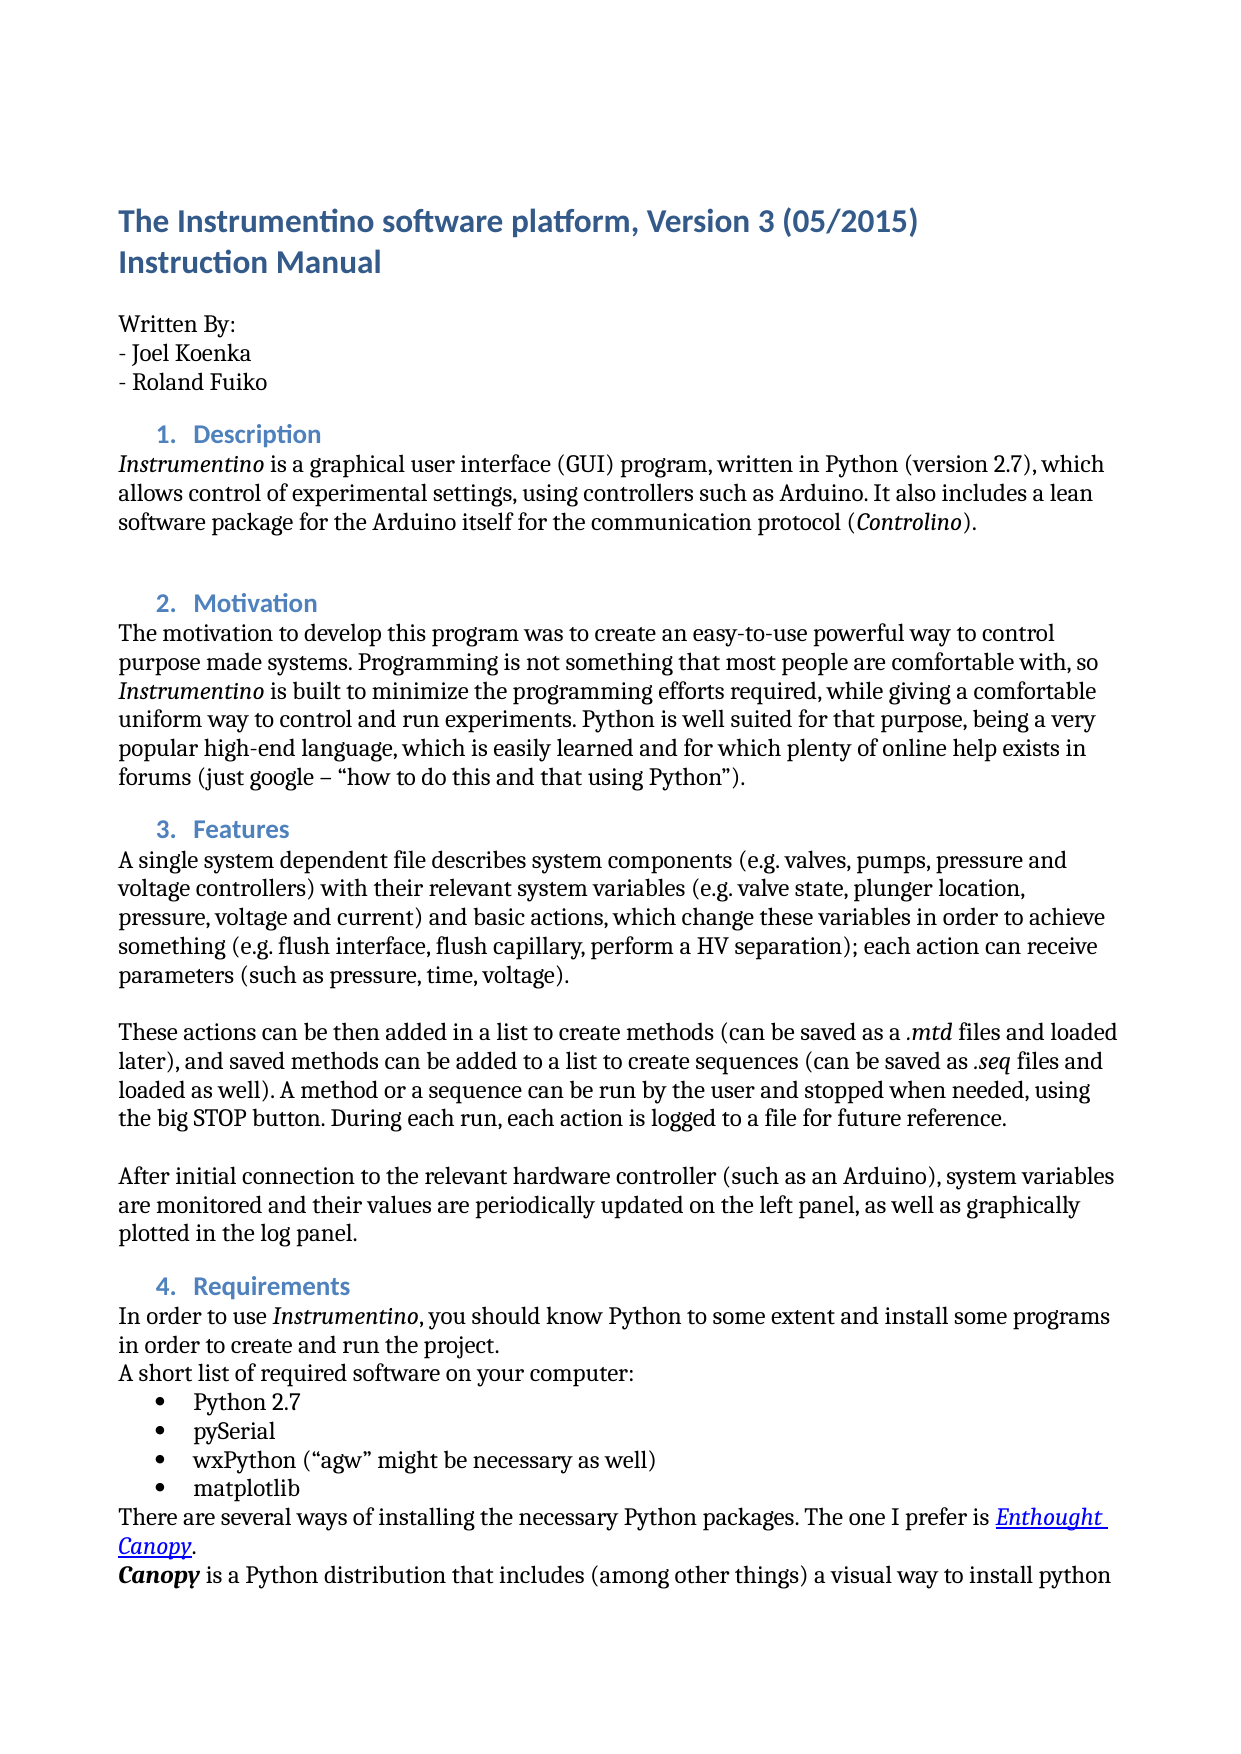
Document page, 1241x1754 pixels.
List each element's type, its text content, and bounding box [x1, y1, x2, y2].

text Instrumentino is a graphical user interface (GUI) program, written in Python (version 2.7), which allows control of experimental settings, using controllers such as Arduino. It also includes a lean software package for the Arduino itself for the communication protocol (Controlino). [118, 450, 1122, 537]
text The motivation to develop this program was to create an easy-to-use powerful way to control purpose made systems. Programming is not something that most people are comfortable with, so Instrumentino is built to minimize the programming efforts required, while giving a comfortable uniform way to control and run experiments. Python is well suited for that purpose, being a very popular high-end language, which is easily learned and for which plenty of online help exists in forums (just google – “how to do this and that using Python”). [118, 619, 1122, 792]
list wxPython (“agw” might be necessary as well) [156, 1446, 1122, 1474]
list Python 2.7 [156, 1388, 1122, 1417]
list pySerial [156, 1417, 1122, 1446]
subtitle Motivation [156, 586, 1122, 619]
text - Joel Koenka [118, 339, 1122, 368]
text There are several ways of installing the necessary Python packages. The one I prefer is Enthought Canopy. Canopy is a Python distribution that includes (among other things) a visual way to install python [118, 1503, 1122, 1589]
subtitle The Instrumentino software platform, Version 3 (05/2015) Instruction Manual [118, 200, 1122, 281]
subtitle Description [156, 417, 1122, 450]
text A single system dependent file describes system components (e.g. valves, pumps, pressure and voltage controllers) with their relevant system variables (e.g. valve state, plunger location, pressure, voltage and current) and basic actions, which change these variables in order to achieve something (e.g. flush interface, flush capillary, perform a HV separation); each action can receive parameters (such as pressure, time, voltage). [118, 846, 1122, 989]
text - Roland Fuiko [118, 368, 1122, 396]
text After initial connection to the relevant hardware controller (such as an Arduino), system variables are monitored and their values are periodically updated on the left panel, as well as graphically plotted in the log panel. [118, 1162, 1122, 1248]
text In order to use Instrumentino, you should know Python to some extent and install some programs in order to create and run the project. [118, 1302, 1122, 1359]
text These actions can be then added in a list to create methods (can be saved as a .mtd files and loaded later), and saved methods can be added to a list to create sequences (can be saved as .seq files and loaded as well). A method or a sequence can be run by the user and stopped when needed, using the big STOP button. During each run, each action is logged to a file for future reference. [118, 1018, 1122, 1133]
text A short list of required software on your computer: [118, 1359, 1122, 1388]
text Written By: [118, 310, 1122, 339]
subtitle Requirements [156, 1269, 1122, 1302]
subtitle Features [156, 812, 1122, 846]
list matplotlib [156, 1474, 1122, 1503]
